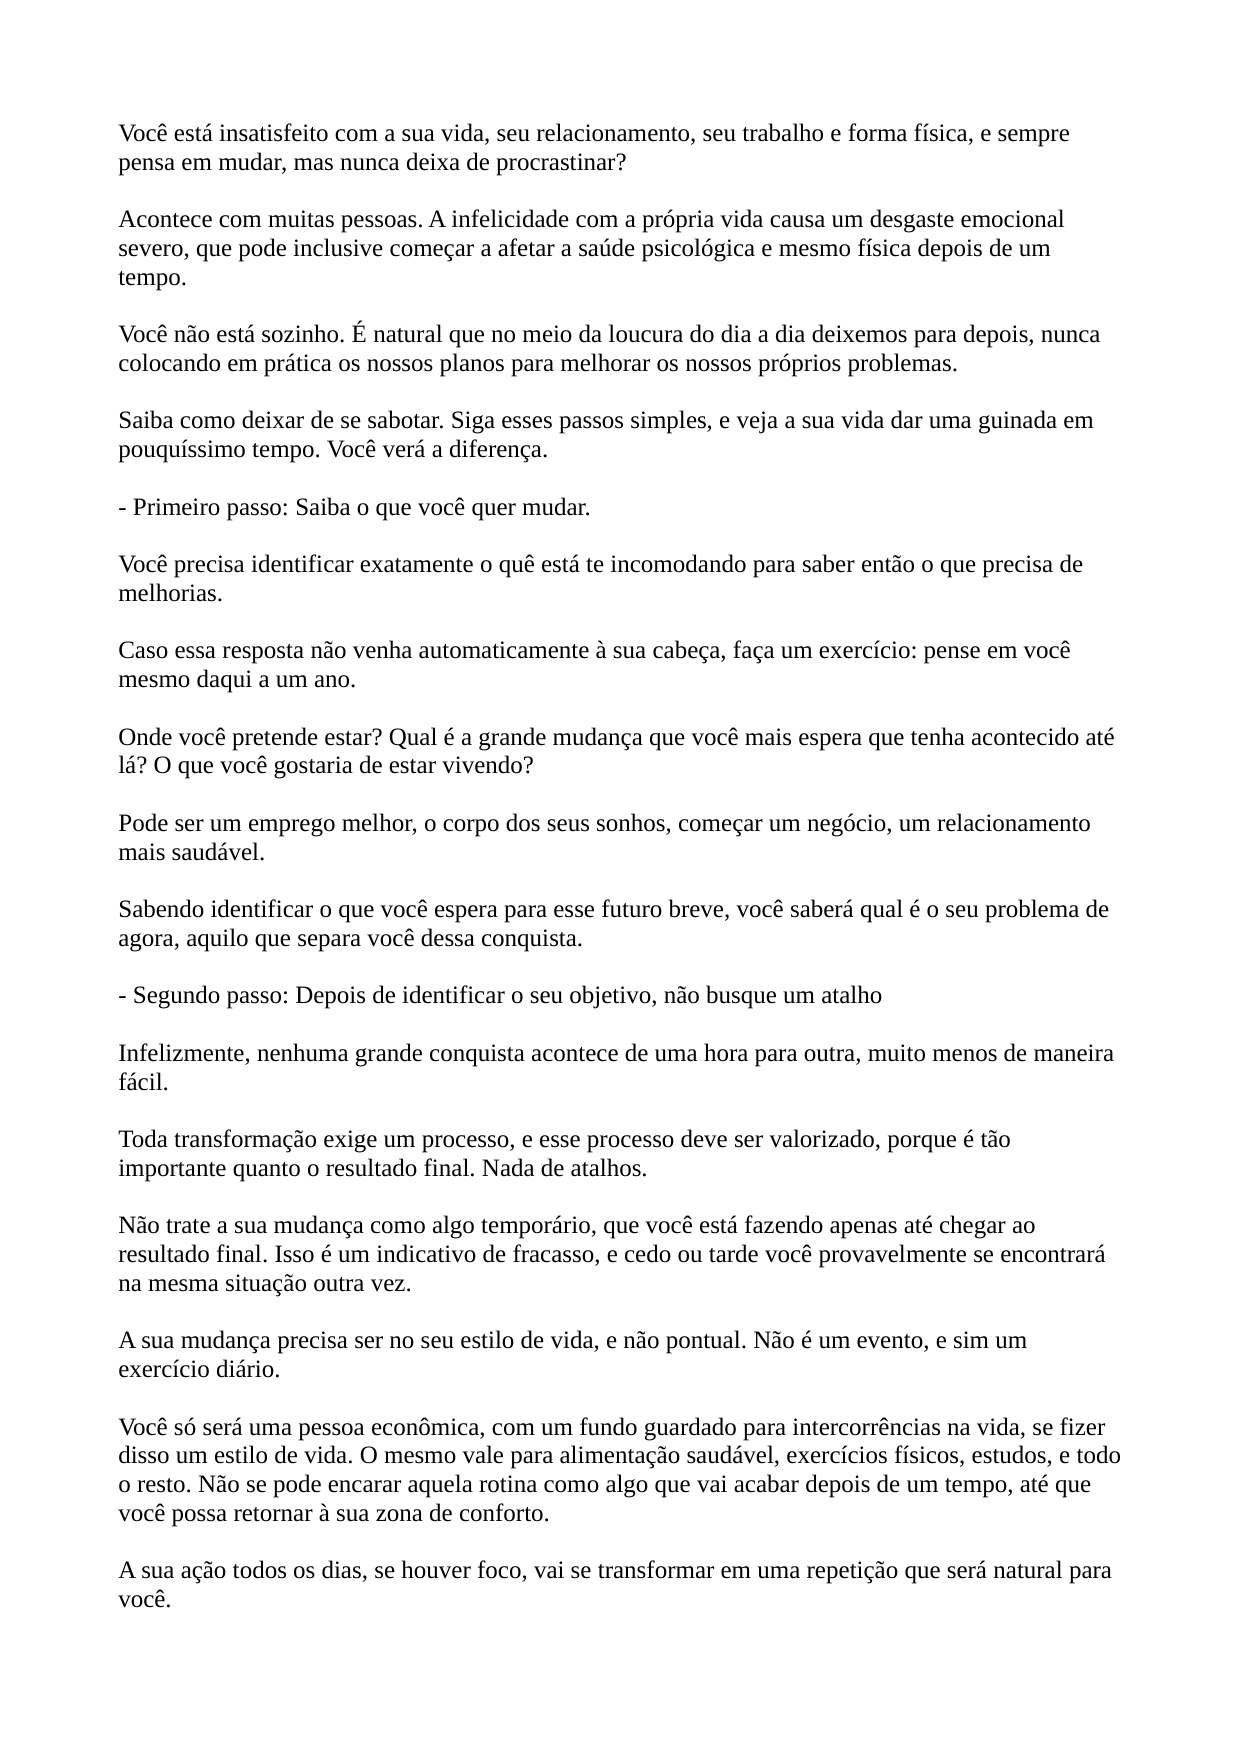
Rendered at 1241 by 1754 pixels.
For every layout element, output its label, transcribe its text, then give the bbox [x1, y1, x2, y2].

text - Primeiro passo: Saiba o que você quer mudar. [118, 492, 1122, 521]
text - Segundo passo: Depois de identificar o seu objetivo, não busque um atalho [118, 981, 1122, 1009]
text Você precisa identificar exatamente o quê está te incomodando para saber então o que precisa de melhorias. [118, 549, 1122, 607]
text Onde você pretende estar? Qual é a grande mudança que você mais espera que tenha acontecido até lá? O que você gostaria de estar vivendo? [118, 722, 1122, 779]
text Você não está sozinho. É natural que no meio da loucura do dia a dia deixemos para depois, nunca colocando em prática os nossos planos para melhorar os nossos próprios problemas. [118, 319, 1122, 377]
text Saiba como deixar de se sabotar. Siga esses passos simples, e veja a sua vida dar uma guinada em pouquíssimo tempo. Você verá a diferença. [118, 406, 1122, 463]
text Toda transformação exige um processo, e esse processo deve ser valorizado, porque é tão importante quanto o resultado final. Nada de atalhos. [118, 1124, 1122, 1182]
text Não trate a sua mudança como algo temporário, que você está fazendo apenas até chegar ao resultado final. Isso é um indicativo de fracasso, e cedo ou tarde você provavelmente se encontrará na mesma situação outra vez. [118, 1211, 1122, 1297]
text Acontece com muitas pessoas. A infelicidade com a própria vida causa um desgaste emocional severo, que pode inclusive começar a afetar a saúde psicológica e mesmo física depois de um tempo. [118, 204, 1122, 291]
text Sabendo identificar o que você espera para esse futuro breve, você saberá qual é o seu problema de agora, aquilo que separa você dessa conquista. [118, 894, 1122, 952]
text Pode ser um emprego melhor, o corpo dos seus sonhos, começar um negócio, um relacionamento mais saudável. [118, 808, 1122, 866]
text A sua mudança precisa ser no seu estilo de vida, e não pontual. Não é um evento, e sim um exercício diário. [118, 1326, 1122, 1383]
text Caso essa resposta não venha automaticamente à sua cabeça, faça um exercício: pense em você mesmo daqui a um ano. [118, 636, 1122, 693]
text Infelizmente, nenhuma grande conquista acontece de uma hora para outra, muito menos de maneira fácil. [118, 1038, 1122, 1096]
text Você está insatisfeito com a sua vida, seu relacionamento, seu trabalho e forma física, e sempre pensa em mudar, mas nunca deixa de procrastinar? [118, 118, 1122, 176]
text Você só será uma pessoa econômica, com um fundo guardado para intercorrências na vida, se fizer disso um estilo de vida. O mesmo vale para alimentação saudável, exercícios físicos, estudos, e todo o resto. Não se pode encarar aquela rotina como algo que vai acabar depois de um tempo, até que você possa retornar à sua zona de conforto. [118, 1412, 1122, 1527]
text A sua ação todos os dias, se houver foco, vai se transformar em uma repetição que será natural para você. [118, 1556, 1122, 1613]
